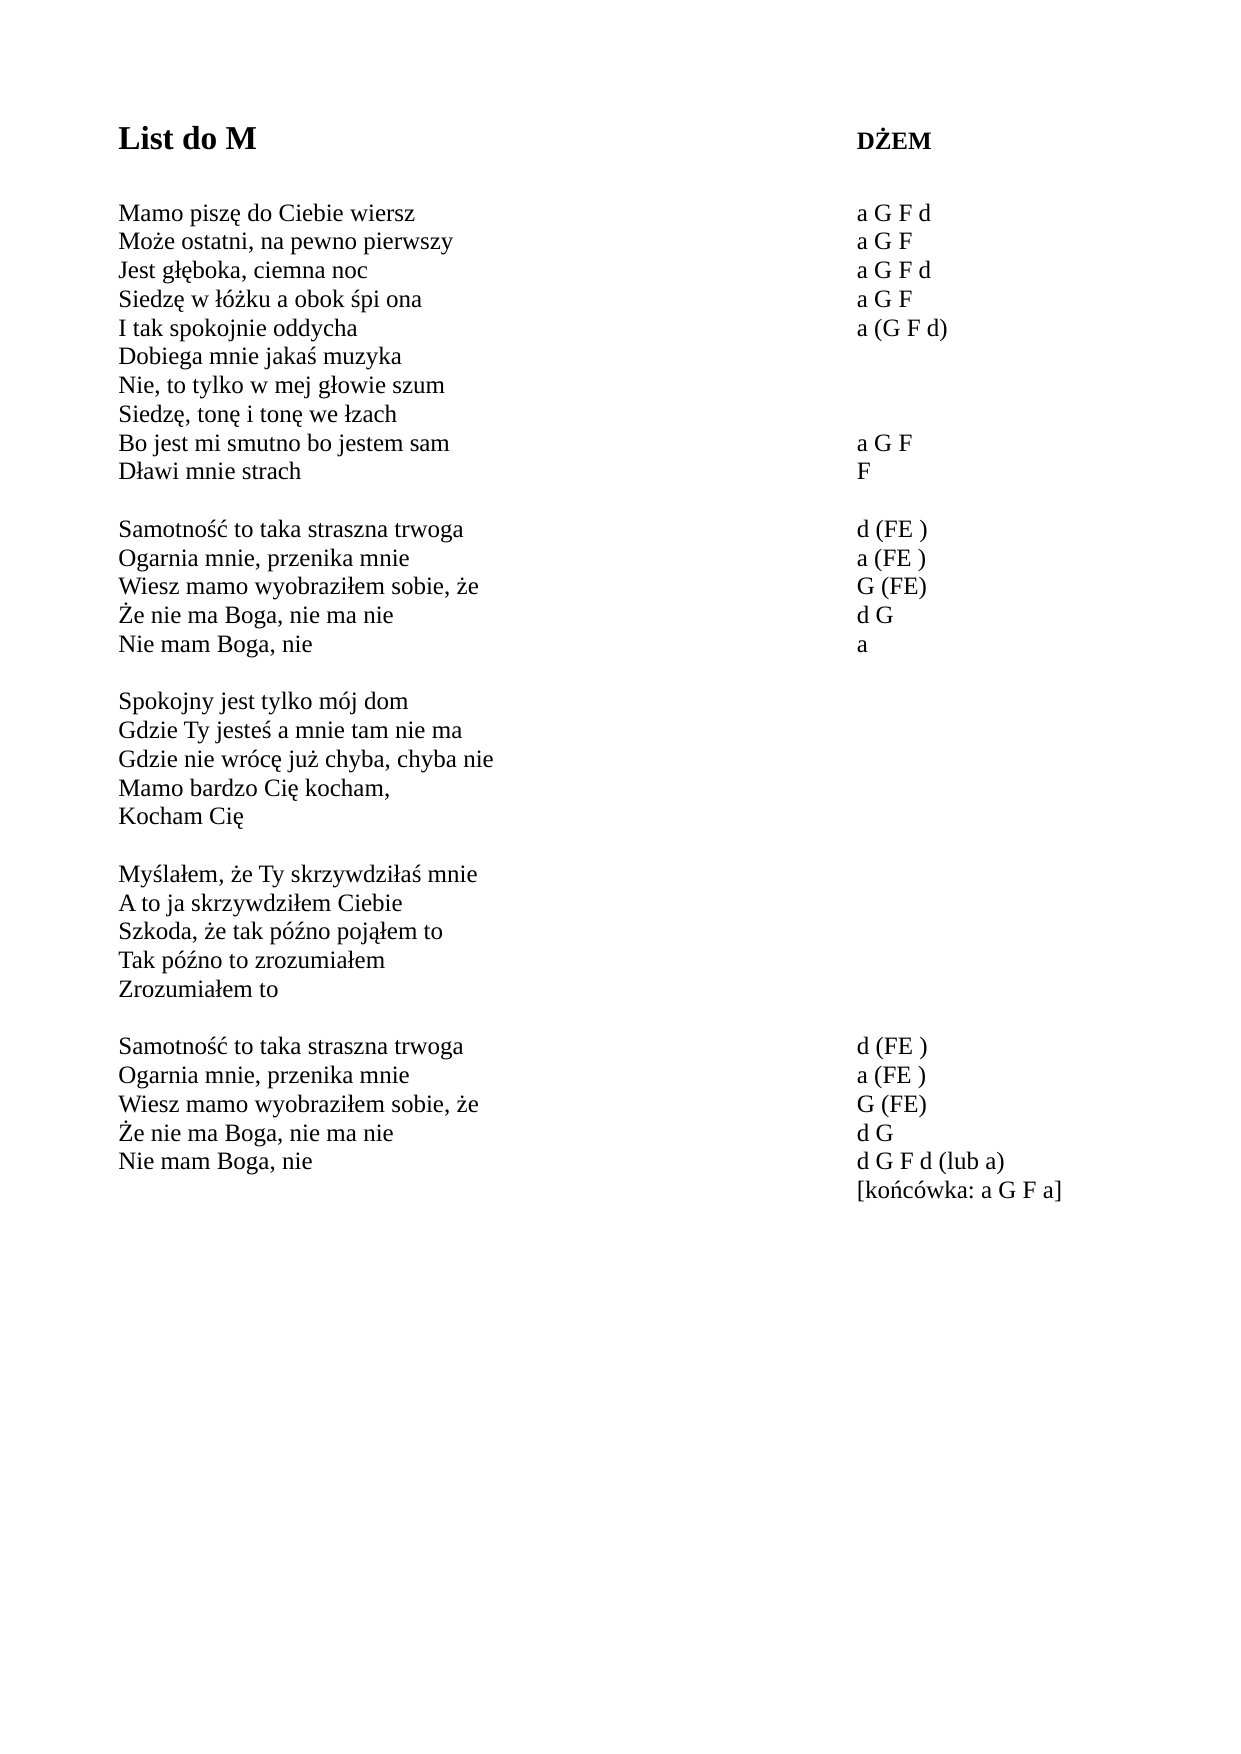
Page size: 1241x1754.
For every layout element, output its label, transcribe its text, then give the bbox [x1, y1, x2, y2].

text Dławi mnie strach F [118, 456, 1122, 485]
text Że nie ma Boga, nie ma nie d G [118, 1118, 1122, 1146]
text Samotność to taka straszna trwoga d (FE ) [118, 1031, 1122, 1060]
text Nie, to tylko w mej głowie szum [118, 370, 1122, 399]
text Nie mam Boga, nie d G F d (lub a) [końcówka: a G F a] [118, 1146, 1122, 1204]
subtitle List do M DŻEM [118, 118, 1122, 156]
text Bo jest mi smutno bo jestem sam a G F [118, 428, 1122, 456]
text Siedzę w łóżku a obok śpi ona a G F [118, 284, 1122, 313]
text Gdzie Ty jesteś a mnie tam nie ma [118, 715, 1122, 744]
text Mamo piszę do Ciebie wiersz a G F d [118, 198, 1122, 226]
text Że nie ma Boga, nie ma nie d G [118, 600, 1122, 629]
text Spokojny jest tylko mój dom [118, 686, 1122, 715]
text Tak późno to zrozumiałem [118, 945, 1122, 974]
text Gdzie nie wrócę już chyba, chyba nie [118, 744, 1122, 773]
text Mamo bardzo Cię kocham, [118, 773, 1122, 801]
text Zrozumiałem to [118, 974, 1122, 1003]
text Może ostatni, na pewno pierwszy a G F [118, 226, 1122, 255]
text A to ja skrzywdziłem Ciebie [118, 888, 1122, 916]
text Wiesz mamo wyobraziłem sobie, że G (FE) [118, 571, 1122, 600]
text Kocham Cię [118, 801, 1122, 830]
text Dobiega mnie jakaś muzyka [118, 341, 1122, 370]
text Samotność to taka straszna trwoga d (FE ) [118, 514, 1122, 543]
text I tak spokojnie oddycha a (G F d) [118, 313, 1122, 341]
text Szkoda, że tak późno pojąłem to [118, 916, 1122, 945]
text Ogarnia mnie, przenika mnie a (FE ) [118, 1060, 1122, 1089]
text Ogarnia mnie, przenika mnie a (FE ) [118, 543, 1122, 571]
text Nie mam Boga, nie a [118, 629, 1122, 658]
text Siedzę, tonę i tonę we łzach [118, 399, 1122, 428]
text Jest głęboka, ciemna noc a G F d [118, 255, 1122, 284]
text Wiesz mamo wyobraziłem sobie, że G (FE) [118, 1089, 1122, 1118]
text Myślałem, że Ty skrzywdziłaś mnie [118, 859, 1122, 888]
